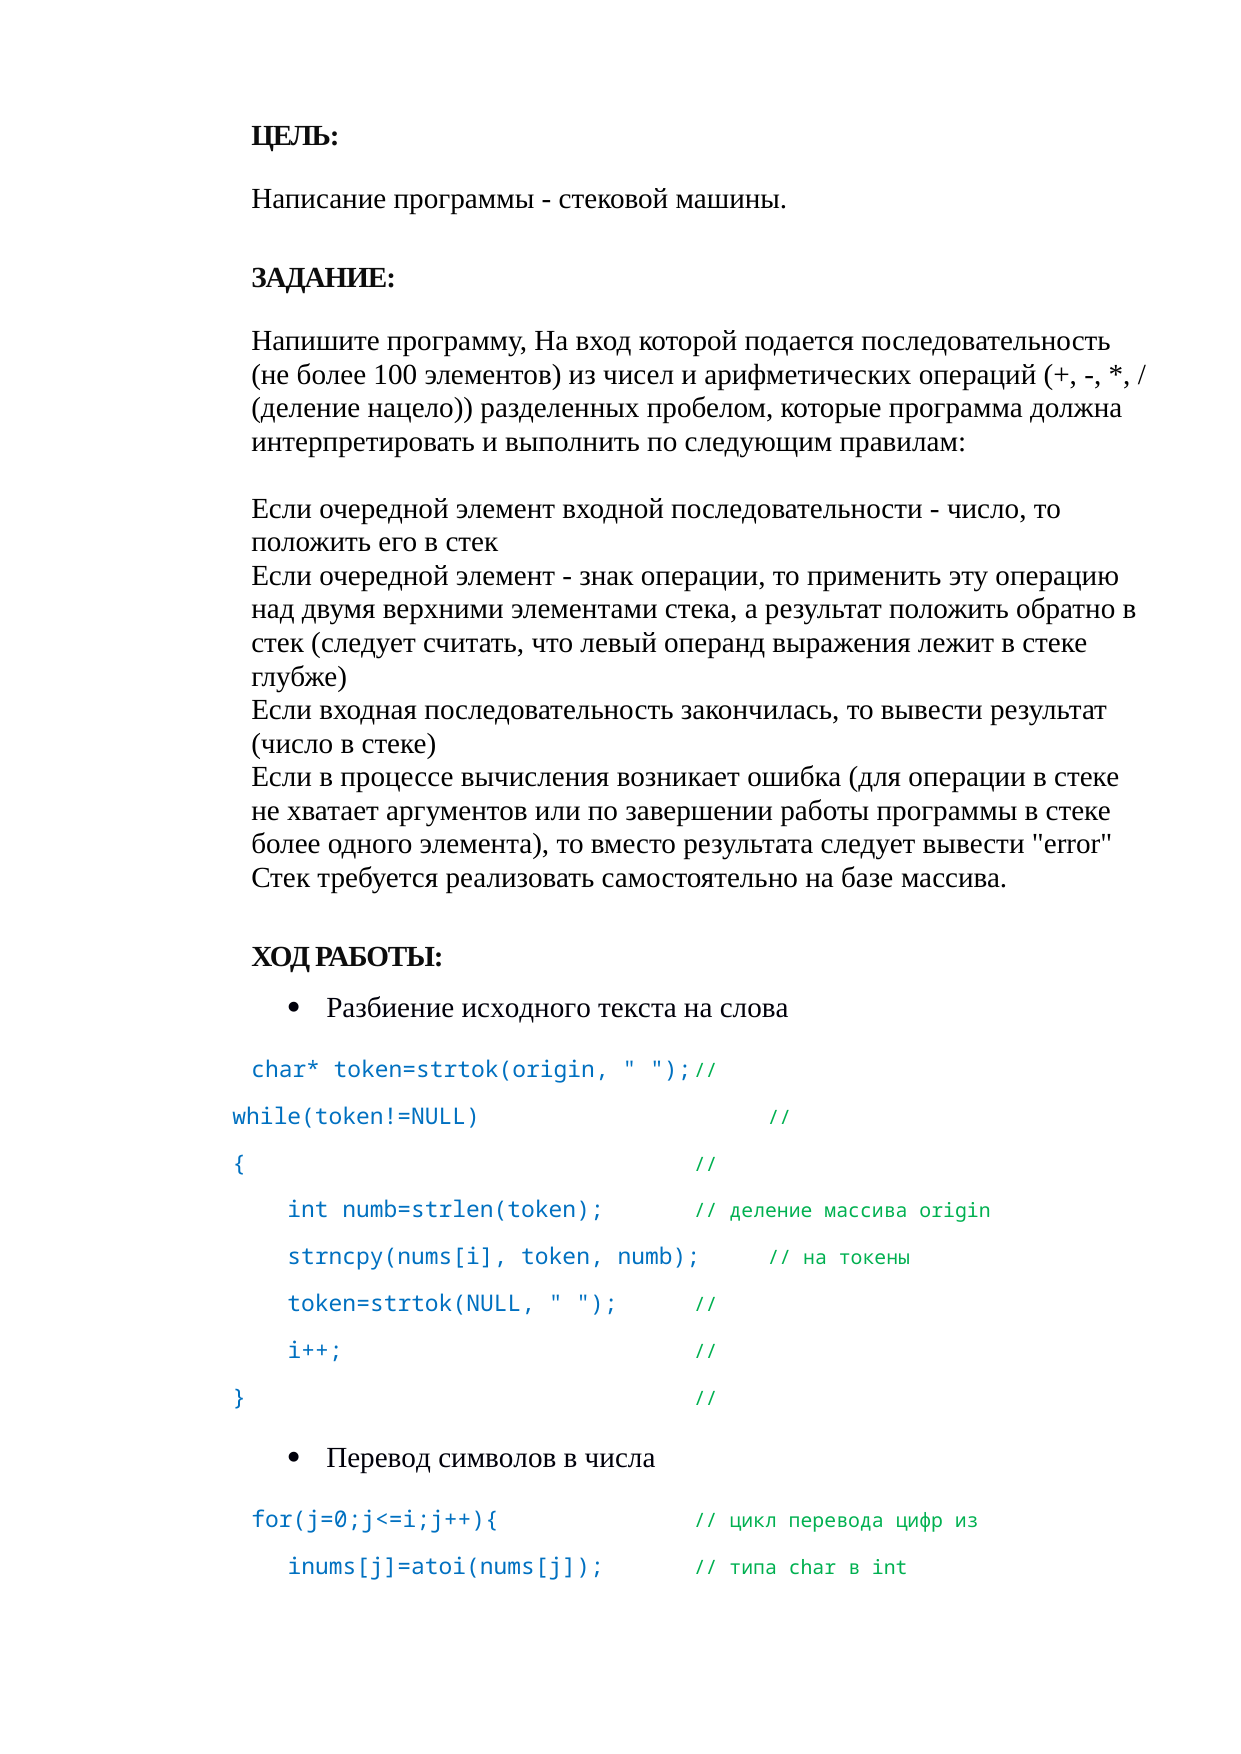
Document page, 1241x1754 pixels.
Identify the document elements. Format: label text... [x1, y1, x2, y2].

title Разбиение исходного текста на слова [288, 990, 1152, 1023]
title Ход работы: [251, 939, 1152, 973]
text char* token=strtok(origin, " "); // [177, 1053, 1152, 1084]
title Задание: [251, 261, 1152, 294]
text Если очередной элемент - знак операции, то применить эту операцию над двумя верхними элементами стека, а результат положить обратно в стек (следует считать, что левый операнд выражения лежит в стеке глубже) [177, 558, 1152, 692]
text inums[j]=atoi(nums[j]); // типа char в int [177, 1550, 1152, 1581]
title Цель: [251, 118, 1152, 152]
text token=strtok(NULL, " "); // [177, 1287, 1152, 1318]
text { // [177, 1147, 1152, 1178]
text i++; // [177, 1334, 1152, 1365]
text strncpy(nums[i], token, numb); // на токены [177, 1240, 1152, 1272]
text for(j=0;j<=i;j++){ // цикл перевода цифр из [177, 1503, 1152, 1534]
text Если в процессе вычисления возникает ошибка (для операции в стеке не хватает аргументов или по завершении работы программы в стеке более одного элемента), то вместо результата следует вывести "error" [177, 759, 1152, 860]
text int numb=strlen(token); // деление массива origin [177, 1193, 1152, 1225]
text Стек требуется реализовать самостоятельно на базе массива. [177, 860, 1152, 893]
text Напишите программу, На вход которой подается последовательность (не более 100 элементов) из чисел и арифметических операций (+, -, *, / (деление нацело)) разделенных пробелом, которые программа должна интерпретировать и выполнить по следующим правилам: [177, 323, 1152, 491]
text } // [177, 1381, 1152, 1412]
text Если очередной элемент входной последовательности - число, то положить его в стек [177, 491, 1152, 558]
text Если входная последовательность закончилась, то вывести результат (число в стеке) [177, 692, 1152, 759]
title Перевод символов в числа [288, 1440, 1152, 1474]
text Написание программы - стековой машины. [177, 181, 1152, 214]
text while(token!=NULL) // [177, 1100, 1152, 1131]
